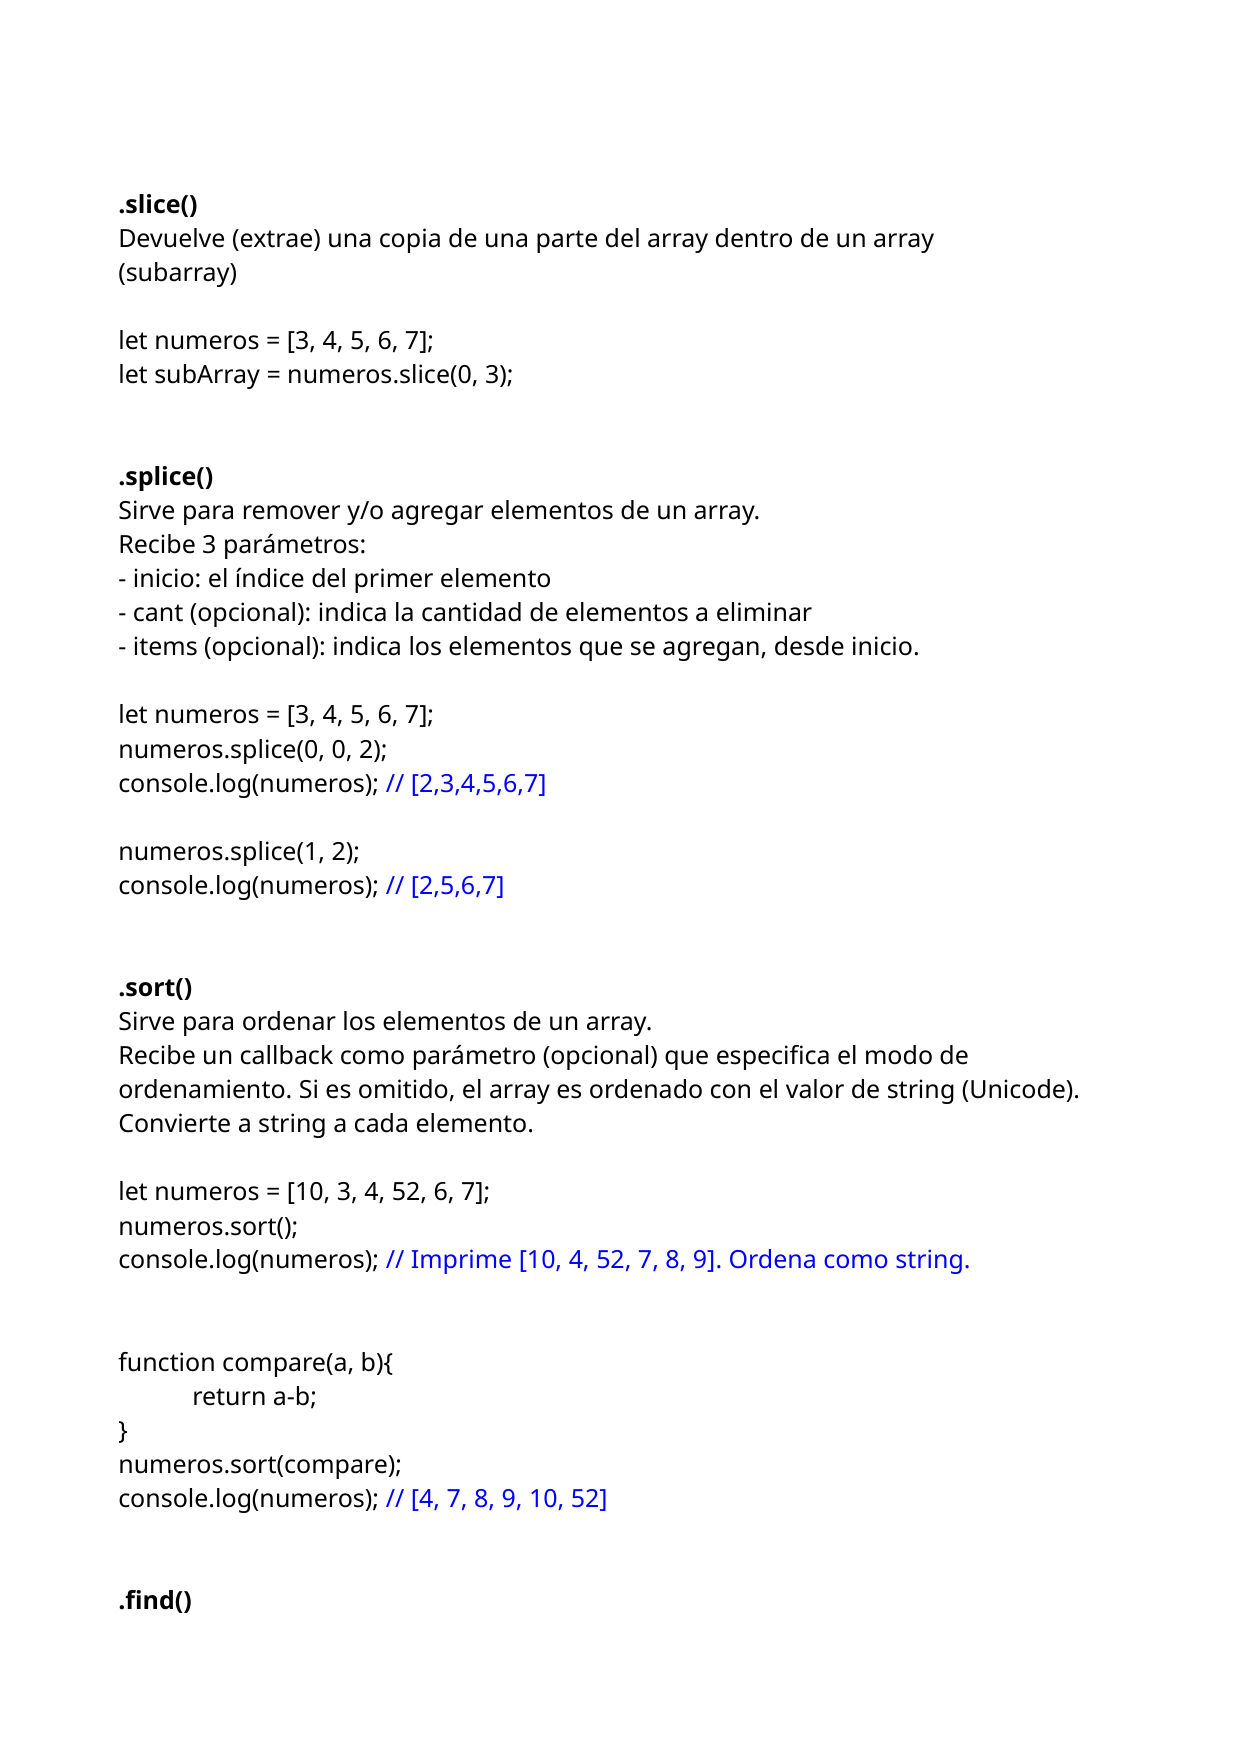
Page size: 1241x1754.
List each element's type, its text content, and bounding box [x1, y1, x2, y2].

text Devuelve (extrae) una copia de una parte del array dentro de un array [118, 220, 1122, 254]
text Sirve para ordenar los elementos de un array. [118, 1004, 1122, 1038]
text .splice() [118, 459, 1122, 493]
text let numeros = [3, 4, 5, 6, 7]; [118, 322, 1122, 357]
text numeros.sort(compare); [118, 1447, 1122, 1481]
text console.log(numeros); // [4, 7, 8, 9, 10, 52] [118, 1481, 1122, 1515]
text - inicio: el índice del primer elemento [118, 561, 1122, 595]
text - cant (opcional): indica la cantidad de elementos a eliminar [118, 595, 1122, 629]
text ordenamiento. Si es omitido, el array es ordenado con el valor de string (Unicode). [118, 1072, 1122, 1106]
text console.log(numeros); // Imprime [10, 4, 52, 7, 8, 9]. Ordena como string. [118, 1242, 1122, 1276]
text return a-b; [118, 1378, 1122, 1412]
text numeros.sort(); [118, 1208, 1122, 1242]
text console.log(numeros); // [2,5,6,7] [118, 867, 1122, 902]
text function compare(a, b){ [118, 1344, 1122, 1378]
text (subarray) [118, 254, 1122, 288]
text Convierte a string a cada elemento. [118, 1106, 1122, 1140]
text } [118, 1412, 1122, 1447]
text let numeros = [10, 3, 4, 52, 6, 7]; [118, 1174, 1122, 1208]
text .sort() [118, 970, 1122, 1004]
text .find() [118, 1583, 1122, 1617]
text let subArray = numeros.slice(0, 3); [118, 357, 1122, 391]
text Recibe un callback como parámetro (opcional) que especifica el modo de [118, 1038, 1122, 1072]
text numeros.splice(0, 0, 2); [118, 731, 1122, 765]
text Recibe 3 parámetros: [118, 527, 1122, 561]
text .slice() [118, 186, 1122, 220]
text let numeros = [3, 4, 5, 6, 7]; [118, 697, 1122, 731]
text - items (opcional): indica los elementos que se agregan, desde inicio. [118, 629, 1122, 663]
text console.log(numeros); // [2,3,4,5,6,7] [118, 765, 1122, 799]
text Sirve para remover y/o agregar elementos de un array. [118, 493, 1122, 527]
text numeros.splice(1, 2); [118, 833, 1122, 867]
